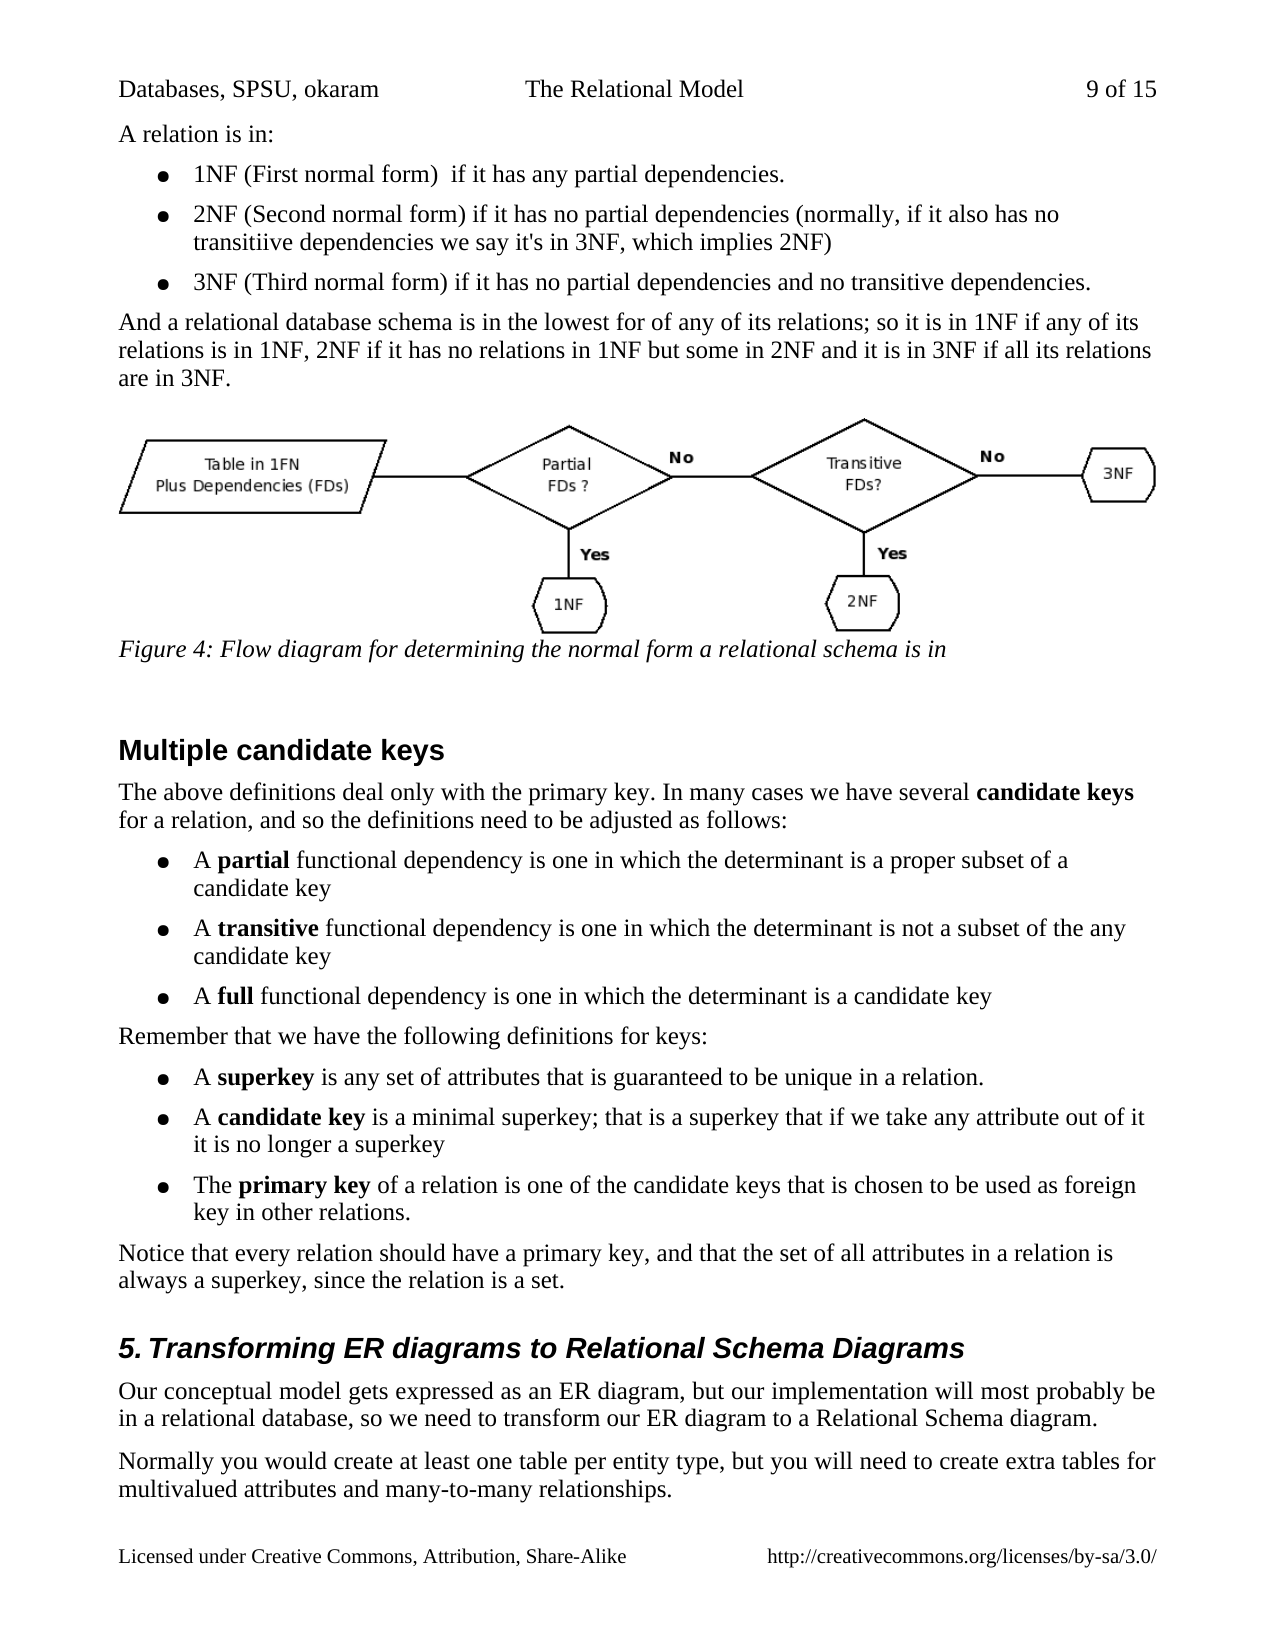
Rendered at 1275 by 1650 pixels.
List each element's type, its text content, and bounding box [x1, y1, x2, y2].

list 2NF (Second normal form) if it has no partial dependencies (normally, if it also has no transitiive dependencies we say it's in 3NF, which implies 2NF) [156, 200, 1157, 256]
text Normally you would create at least one table per entity type, but you will need to create extra tables for multivalued attributes and many-to-many relationships. [118, 1447, 1157, 1503]
list The primary key of a relation is one of the candidate keys that is chosen to be used as foreign key in other relations. [156, 1171, 1157, 1226]
text Remember that we have the following definitions for keys: [118, 1022, 1157, 1050]
text The above definitions deal only with the primary key. In many cases we have several candidate keys for a relation, and so the definitions need to be adjusted as follows: [118, 778, 1157, 834]
text Figure 4: Flow diagram for determining the normal form a relational schema is in [118, 636, 1157, 663]
list A candidate key is a minimal superkey; that is a superkey that if we take any attribute out of it it is no longer a superkey [156, 1103, 1157, 1158]
picture [118, 418, 1158, 636]
list 1NF (First normal form) if it has any partial dependencies. [156, 160, 1157, 188]
list A superkey is any set of attributes that is guaranteed to be unique in a relation. [156, 1063, 1157, 1090]
list 3NF (Third normal form) if it has no partial dependencies and no transitive dependencies. [156, 268, 1157, 296]
text Notice that every relation should have a primary key, and that the set of all attributes in a relation is always a superkey, since the relation is a set. [118, 1239, 1157, 1294]
list A full functional dependency is one in which the determinant is a candidate key [156, 982, 1157, 1010]
text A relation is in: [118, 120, 1157, 148]
subtitle Multiple candidate keys [118, 733, 1157, 766]
text And a relational database schema is in the lowest for of any of its relations; so it is in 1NF if any of its relations is in 1NF, 2NF if it has no relations in 1NF but some in 2NF and it is in 3NF if all its relations are in 3NF. [118, 308, 1157, 392]
subtitle Transforming ER diagrams to Relational Schema Diagrams [118, 1332, 1157, 1364]
text Our conceptual model gets expressed as an ER diagram, but our implementation will most probably be in a relational database, so we need to transform our ER diagram to a Relational Schema diagram. [118, 1377, 1157, 1432]
list A partial functional dependency is one in which the determinant is a proper subset of a candidate key [156, 846, 1157, 902]
list A transitive functional dependency is one in which the determinant is not a subset of the any candidate key [156, 914, 1157, 970]
